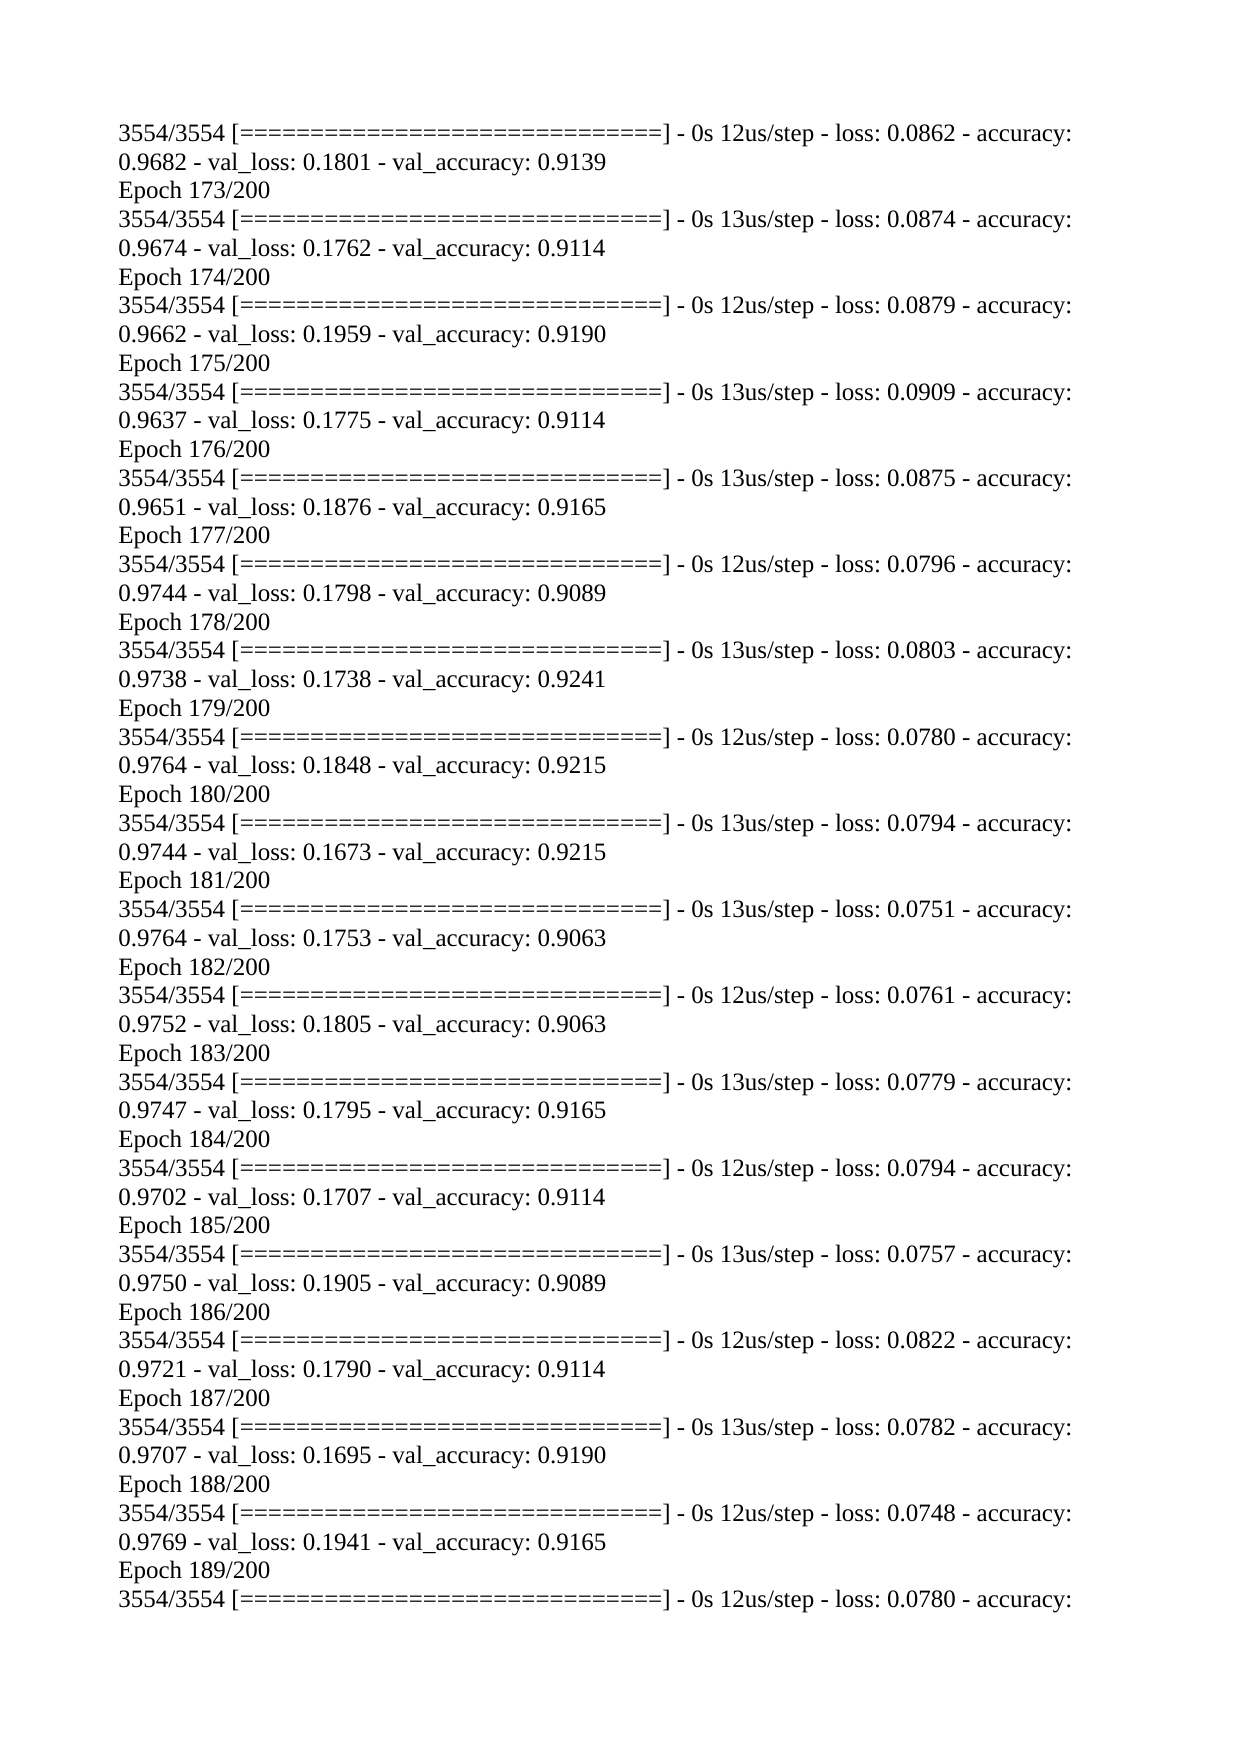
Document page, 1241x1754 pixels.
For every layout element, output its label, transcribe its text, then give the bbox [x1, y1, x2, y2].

text 3554/3554 [==============================] - 0s 13us/step - loss: 0.0751 - accuracy: 0.9764 - val_loss: 0.1753 - val_accuracy: 0.9063 [118, 894, 1122, 952]
text Epoch 175/200 [118, 348, 1122, 377]
text Epoch 173/200 [118, 176, 1122, 204]
text 3554/3554 [==============================] - 0s 12us/step - loss: 0.0879 - accuracy: 0.9662 - val_loss: 0.1959 - val_accuracy: 0.9190 [118, 291, 1122, 348]
text Epoch 184/200 [118, 1124, 1122, 1153]
text Epoch 174/200 [118, 262, 1122, 291]
text Epoch 188/200 [118, 1469, 1122, 1498]
text 3554/3554 [==============================] - 0s 12us/step - loss: 0.0822 - accuracy: 0.9721 - val_loss: 0.1790 - val_accuracy: 0.9114 [118, 1326, 1122, 1383]
text Epoch 187/200 [118, 1383, 1122, 1412]
text Epoch 177/200 [118, 521, 1122, 549]
text 3554/3554 [==============================] - 0s 12us/step - loss: 0.0796 - accuracy: 0.9744 - val_loss: 0.1798 - val_accuracy: 0.9089 [118, 549, 1122, 607]
text 3554/3554 [==============================] - 0s 13us/step - loss: 0.0794 - accuracy: 0.9744 - val_loss: 0.1673 - val_accuracy: 0.9215 [118, 808, 1122, 866]
text Epoch 185/200 [118, 1211, 1122, 1239]
text 3554/3554 [==============================] - 0s 13us/step - loss: 0.0909 - accuracy: 0.9637 - val_loss: 0.1775 - val_accuracy: 0.9114 [118, 377, 1122, 434]
text Epoch 183/200 [118, 1038, 1122, 1067]
text Epoch 186/200 [118, 1297, 1122, 1326]
text 3554/3554 [==============================] - 0s 12us/step - loss: 0.0780 - accuracy: [118, 1584, 1122, 1613]
text Epoch 189/200 [118, 1556, 1122, 1584]
text 3554/3554 [==============================] - 0s 13us/step - loss: 0.0782 - accuracy: 0.9707 - val_loss: 0.1695 - val_accuracy: 0.9190 [118, 1412, 1122, 1469]
text 3554/3554 [==============================] - 0s 12us/step - loss: 0.0748 - accuracy: 0.9769 - val_loss: 0.1941 - val_accuracy: 0.9165 [118, 1498, 1122, 1556]
text 3554/3554 [==============================] - 0s 12us/step - loss: 0.0794 - accuracy: 0.9702 - val_loss: 0.1707 - val_accuracy: 0.9114 [118, 1153, 1122, 1211]
text 3554/3554 [==============================] - 0s 13us/step - loss: 0.0874 - accuracy: 0.9674 - val_loss: 0.1762 - val_accuracy: 0.9114 [118, 204, 1122, 262]
text Epoch 176/200 [118, 434, 1122, 463]
text Epoch 180/200 [118, 779, 1122, 808]
text 3554/3554 [==============================] - 0s 12us/step - loss: 0.0862 - accuracy: 0.9682 - val_loss: 0.1801 - val_accuracy: 0.9139 [118, 118, 1122, 176]
text 3554/3554 [==============================] - 0s 13us/step - loss: 0.0875 - accuracy: 0.9651 - val_loss: 0.1876 - val_accuracy: 0.9165 [118, 463, 1122, 521]
text 3554/3554 [==============================] - 0s 13us/step - loss: 0.0779 - accuracy: 0.9747 - val_loss: 0.1795 - val_accuracy: 0.9165 [118, 1067, 1122, 1124]
text Epoch 182/200 [118, 952, 1122, 981]
text 3554/3554 [==============================] - 0s 13us/step - loss: 0.0803 - accuracy: 0.9738 - val_loss: 0.1738 - val_accuracy: 0.9241 [118, 636, 1122, 693]
text Epoch 181/200 [118, 866, 1122, 894]
text 3554/3554 [==============================] - 0s 13us/step - loss: 0.0757 - accuracy: 0.9750 - val_loss: 0.1905 - val_accuracy: 0.9089 [118, 1239, 1122, 1297]
text 3554/3554 [==============================] - 0s 12us/step - loss: 0.0780 - accuracy: 0.9764 - val_loss: 0.1848 - val_accuracy: 0.9215 [118, 722, 1122, 779]
text 3554/3554 [==============================] - 0s 12us/step - loss: 0.0761 - accuracy: 0.9752 - val_loss: 0.1805 - val_accuracy: 0.9063 [118, 981, 1122, 1038]
text Epoch 179/200 [118, 693, 1122, 722]
text Epoch 178/200 [118, 607, 1122, 636]
